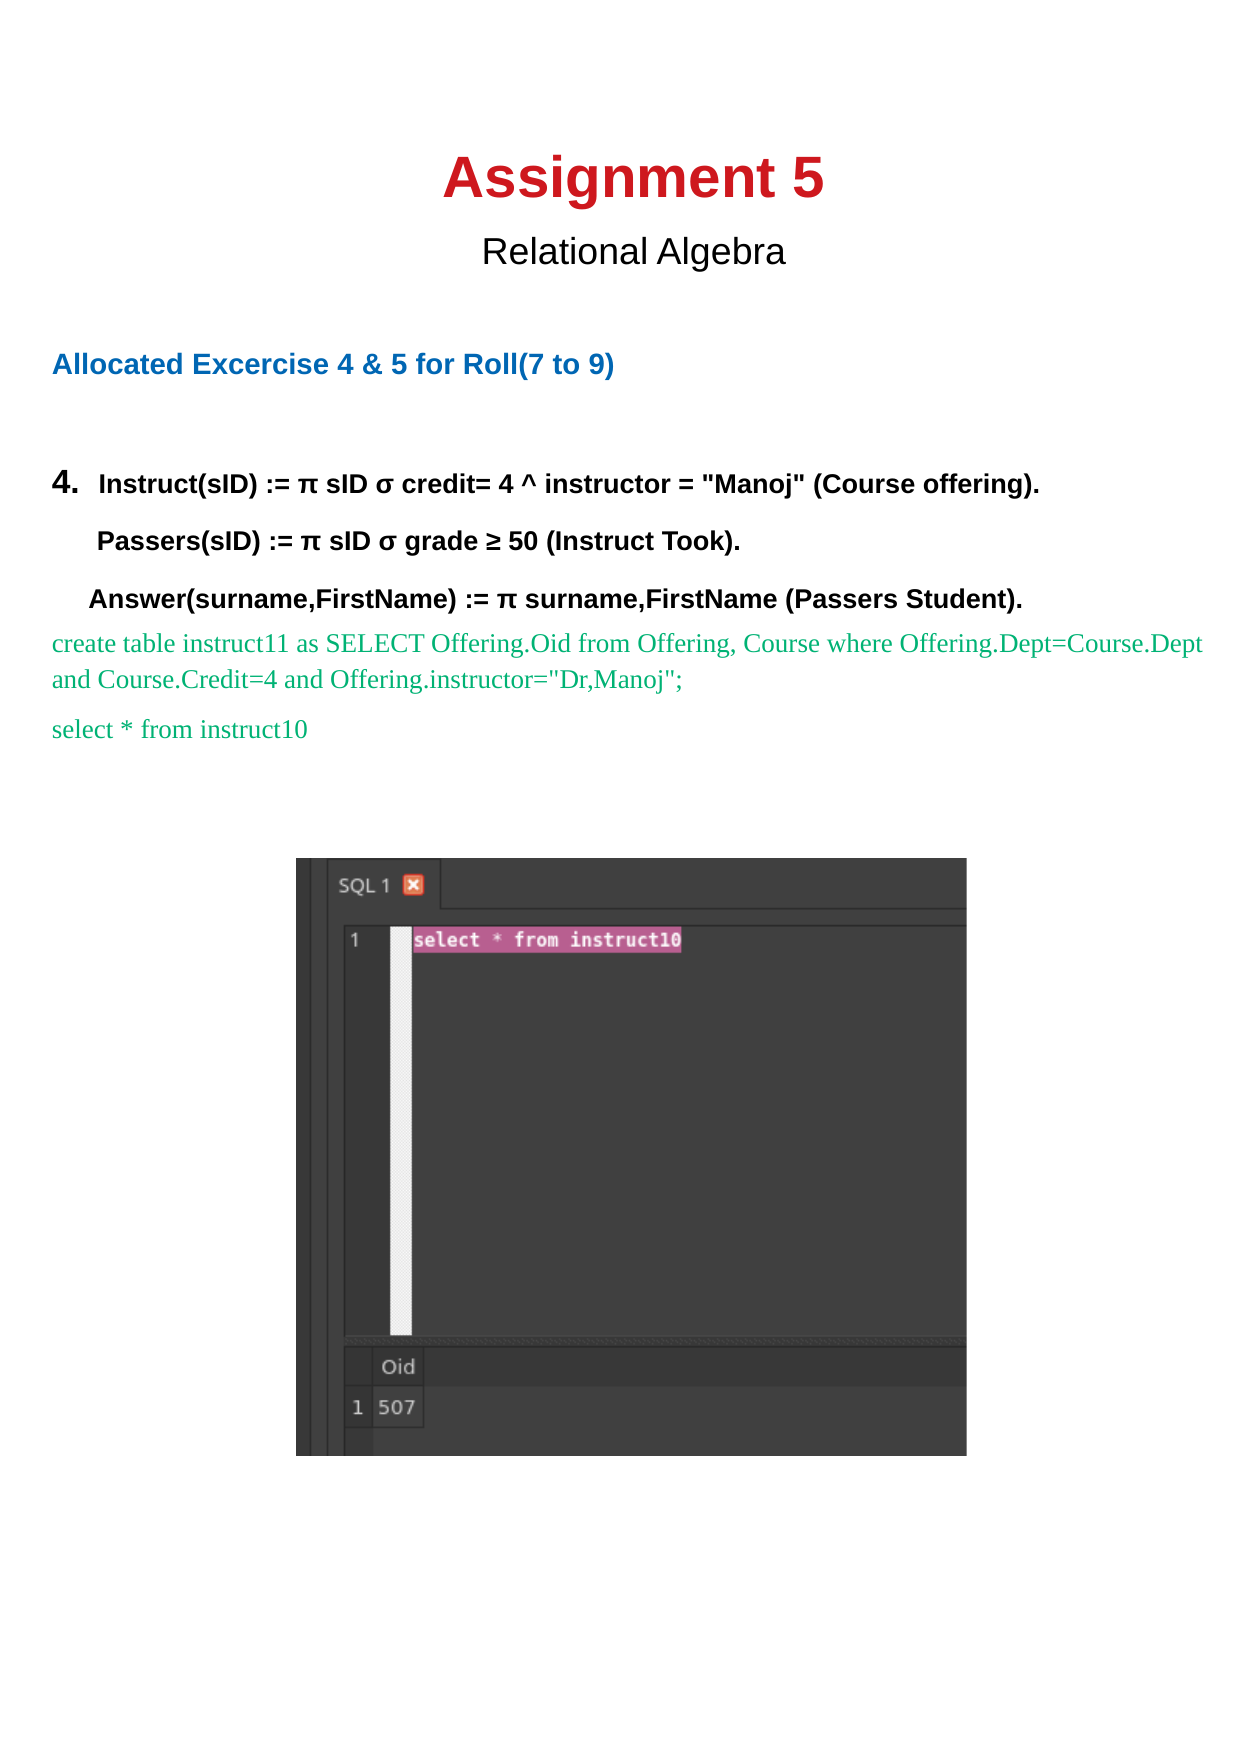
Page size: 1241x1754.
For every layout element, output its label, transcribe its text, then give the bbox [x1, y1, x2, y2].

subtitle Answer(surname,FirstName) := π surname,FirstName (Passers Student). [52, 583, 1216, 615]
text create table instruct11 as SELECT Offering.Oid from Offering, Course where Offering.Dept=Course.Dept and Course.Credit=4 and Offering.instructor="Dr,Manoj"; [52, 627, 1216, 694]
subtitle Allocated Excercise 4 & 5 for Roll(7 to 9) [52, 347, 1216, 381]
title Assignment 5 [52, 143, 1216, 210]
text select * from instruct10 [52, 713, 1216, 744]
subtitle 4. Instruct(sID) := π sID σ credit= 4 ^ instructor = "Manoj" (Course offering). [52, 461, 1216, 500]
subtitle Relational Algebra [52, 229, 1216, 272]
subtitle Passers(sID) := π sID σ grade ≥ 50 (Instruct Took). [52, 525, 1216, 556]
